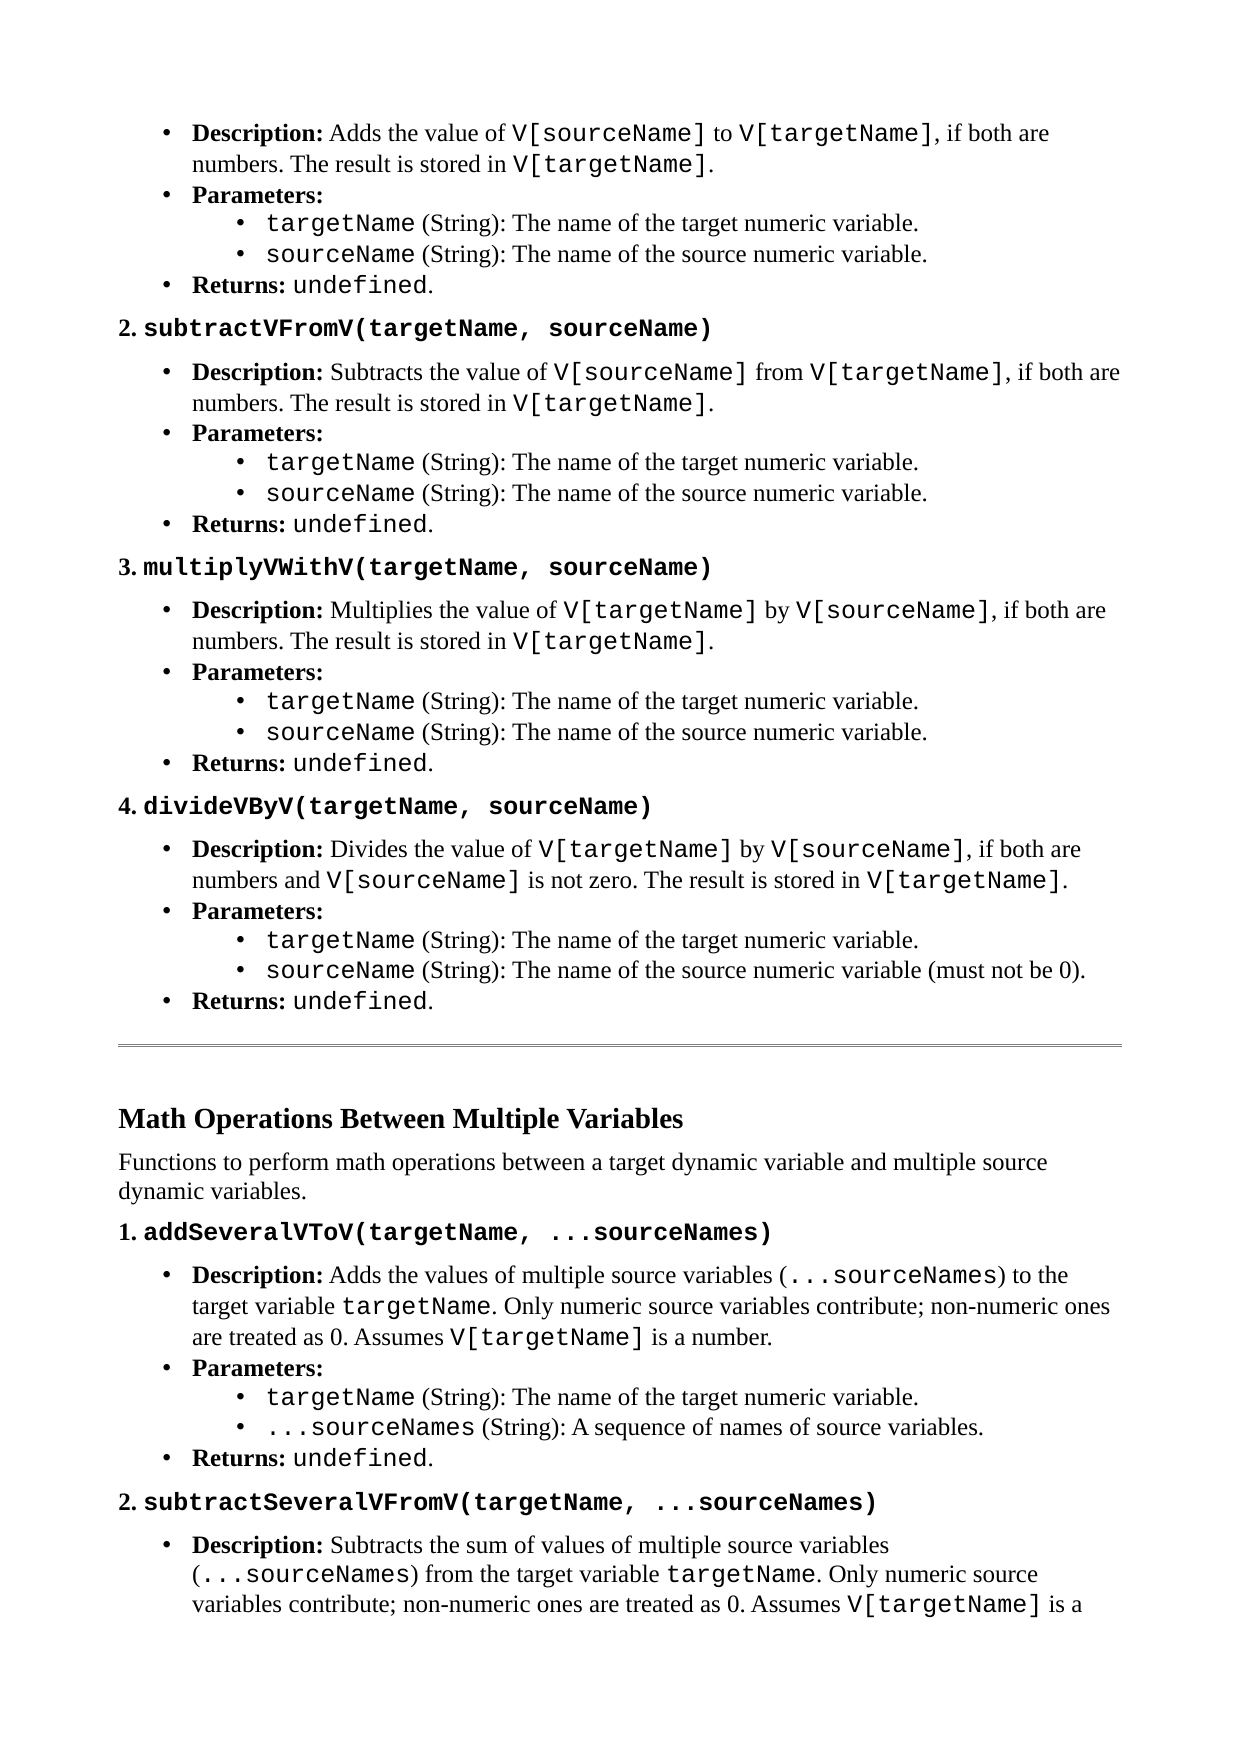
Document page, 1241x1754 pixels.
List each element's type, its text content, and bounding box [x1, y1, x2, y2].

text 1. addSeveralVToV(targetName, ...sourceNames) [118, 1217, 1122, 1248]
list Returns: undefined. [162, 748, 1122, 778]
list Description: Multiplies the value of V[targetName] by V[sourceName], if both are numbers. The result is stored in V[targetName]. [162, 596, 1122, 657]
list targetName (String): The name of the target numeric variable. [236, 447, 1122, 478]
text 2. subtractVFromV(targetName, sourceName) [118, 313, 1122, 344]
text 2. subtractSeveralVFromV(targetName, ...sourceNames) [118, 1487, 1122, 1517]
list Returns: undefined. [162, 1443, 1122, 1474]
list Parameters: [162, 418, 1122, 447]
text 4. divideVByV(targetName, sourceName) [118, 791, 1122, 822]
list Parameters: [162, 657, 1122, 686]
list Description: Divides the value of V[targetName] by V[sourceName], if both are numbers and V[sourceName] is not zero. The result is stored in V[targetName]. [162, 834, 1122, 896]
list targetName (String): The name of the target numeric variable. [236, 686, 1122, 717]
list Description: Subtracts the sum of values of multiple source variables (...sourceNames) from the target variable targetName. Only numeric source variables contribute; non-numeric ones are treated as 0. Assumes V[targetName] is a [162, 1530, 1122, 1620]
list Returns: undefined. [162, 509, 1122, 540]
list sourceName (String): The name of the source numeric variable. [236, 717, 1122, 748]
list Description: Subtracts the value of V[sourceName] from V[targetName], if both are numbers. The result is stored in V[targetName]. [162, 357, 1122, 418]
list ...sourceNames (String): A sequence of names of source variables. [236, 1412, 1122, 1443]
text Functions to perform math operations between a target dynamic variable and multiple source dynamic variables. [118, 1147, 1122, 1204]
text 3. multiplyVWithV(targetName, sourceName) [118, 552, 1122, 583]
list sourceName (String): The name of the source numeric variable. [236, 239, 1122, 270]
list Returns: undefined. [162, 986, 1122, 1017]
list Parameters: [162, 896, 1122, 925]
list targetName (String): The name of the target numeric variable. [236, 1382, 1122, 1412]
list targetName (String): The name of the target numeric variable. [236, 208, 1122, 239]
subtitle Math Operations Between Multiple Variables [118, 1101, 1122, 1134]
list Description: Adds the value of V[sourceName] to V[targetName], if both are numbers. The result is stored in V[targetName]. [162, 118, 1122, 180]
list sourceName (String): The name of the source numeric variable (must not be 0). [236, 956, 1122, 986]
list Description: Adds the values of multiple source variables (...sourceNames) to the target variable targetName. Only numeric source variables contribute; non-numeric ones are treated as 0. Assumes V[targetName] is a number. [162, 1260, 1122, 1353]
list sourceName (String): The name of the source numeric variable. [236, 478, 1122, 509]
list Returns: undefined. [162, 270, 1122, 301]
list Parameters: [162, 1353, 1122, 1382]
list Parameters: [162, 180, 1122, 208]
list targetName (String): The name of the target numeric variable. [236, 925, 1122, 956]
